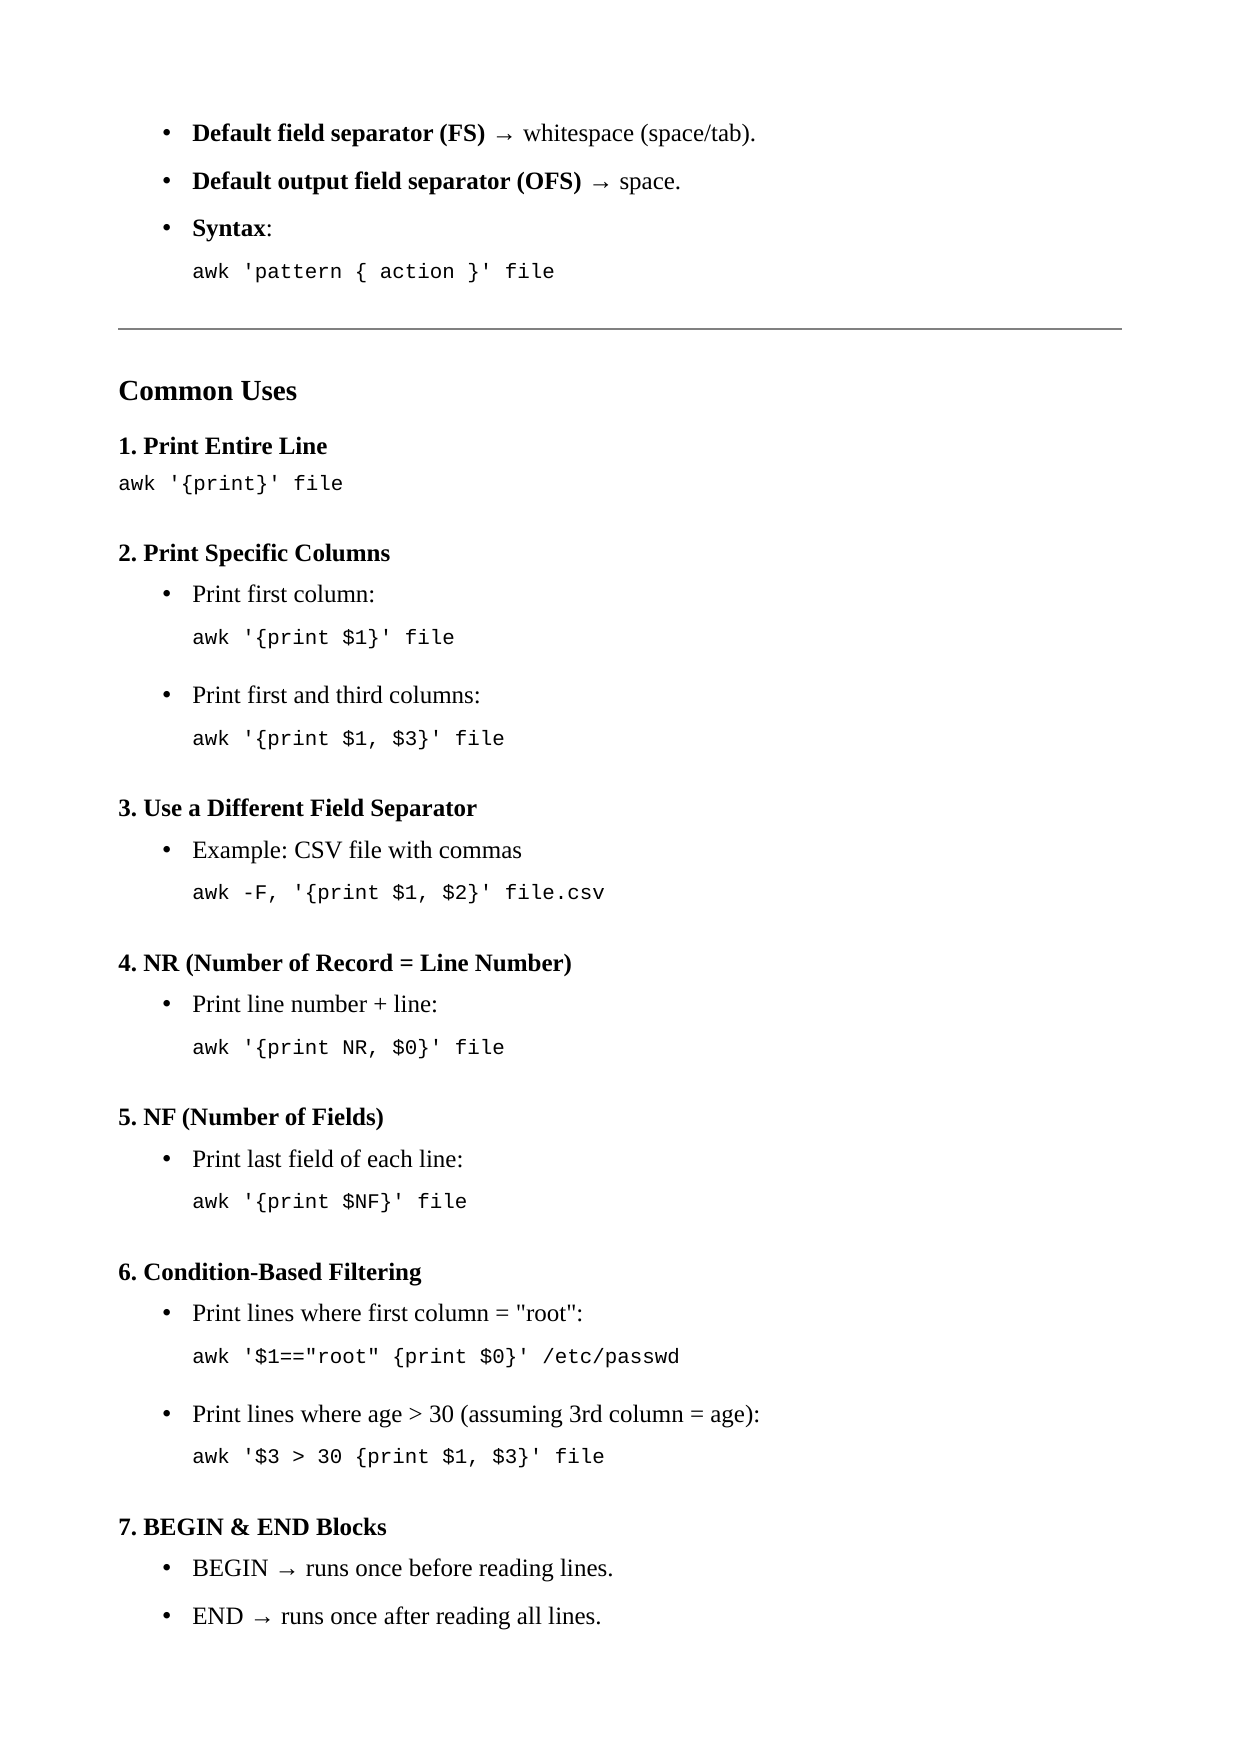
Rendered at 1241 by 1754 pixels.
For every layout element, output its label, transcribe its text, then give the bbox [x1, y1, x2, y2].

list awk 'pattern { action }' file [162, 261, 1122, 284]
subtitle 6. Condition-Based Filtering [118, 1257, 1122, 1286]
subtitle 1. Print Entire Line [118, 431, 1122, 460]
list BEGIN → runs once before reading lines. [162, 1553, 1122, 1582]
subtitle 3. Use a Different Field Separator [118, 793, 1122, 822]
list awk '$1=="root" {print $0}' /etc/passwd [162, 1346, 1122, 1369]
list END → runs once after reading all lines. [162, 1601, 1122, 1630]
text awk '{print}' file [118, 473, 1122, 496]
list Default field separator (FS) → whitespace (space/tab). [162, 118, 1122, 147]
list Print first and third columns: [162, 680, 1122, 709]
list awk '$3 > 30 {print $1, $3}' file [162, 1447, 1122, 1470]
list awk '{print $1, $3}' file [162, 728, 1122, 752]
list Print last field of each line: [162, 1144, 1122, 1172]
list awk '{print $NF}' file [162, 1191, 1122, 1215]
list awk -F, '{print $1, $2}' file.csv [162, 882, 1122, 906]
list awk '{print NR, $0}' file [162, 1037, 1122, 1061]
list Print lines where first column = "root": [162, 1298, 1122, 1327]
list Print lines where age > 30 (assuming 3rd column = age): [162, 1399, 1122, 1428]
list Default output field separator (OFS) → space. [162, 166, 1122, 194]
list Syntax: [162, 213, 1122, 242]
list Example: CSV file with commas [162, 835, 1122, 863]
list awk '{print $1}' file [162, 627, 1122, 651]
subtitle Common Uses [118, 373, 1122, 406]
list Print first column: [162, 579, 1122, 608]
list Print line number + line: [162, 989, 1122, 1018]
subtitle 5. NF (Number of Fields) [118, 1102, 1122, 1131]
subtitle 4. NR (Number of Record = Line Number) [118, 948, 1122, 977]
subtitle 2. Print Specific Columns [118, 538, 1122, 567]
subtitle 7. BEGIN & END Blocks [118, 1512, 1122, 1541]
